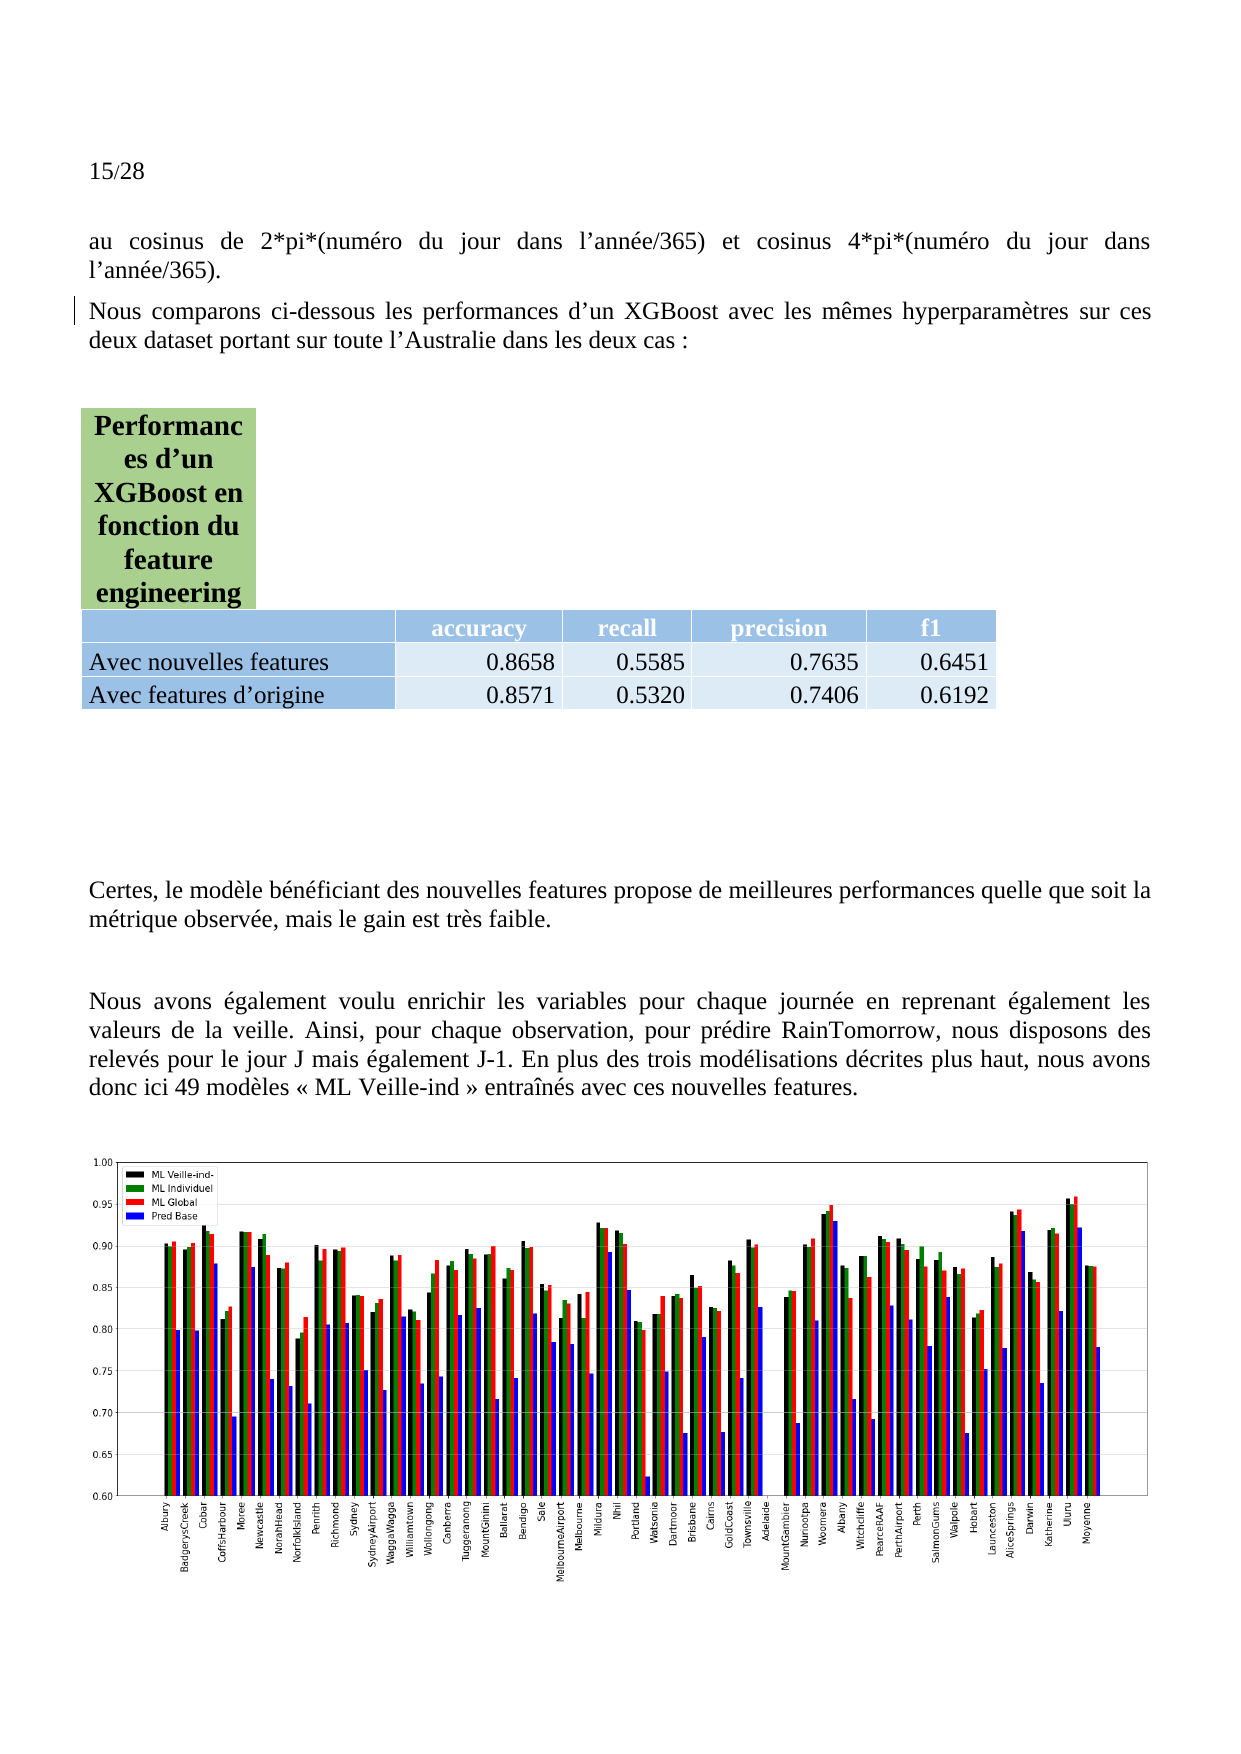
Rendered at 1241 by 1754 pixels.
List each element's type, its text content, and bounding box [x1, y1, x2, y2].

text Nous comparons ci-dessous les performances d’un XGBoost avec les mêmes hyperparamètres sur ces deux dataset portant sur toute l’Australie dans les deux cas : [89, 296, 1152, 354]
picture [88, 1155, 1151, 1585]
table_cell Avec nouvelles features [82, 643, 395, 676]
table_cell f1 [867, 610, 996, 642]
table_cell 0.8658 [396, 643, 562, 676]
table_cell [82, 610, 395, 642]
table_cell recall [563, 610, 691, 642]
table_cell 0.7635 [692, 643, 866, 676]
table_cell precision [692, 610, 866, 642]
table_cell 0.6192 [867, 677, 996, 709]
table_cell 0.7406 [692, 677, 866, 709]
table_cell 0.5320 [563, 677, 691, 709]
table_cell 0.6451 [867, 643, 996, 676]
text Certes, le modèle bénéficiant des nouvelles features propose de meilleures performances quelle que soit la métrique observée, mais le gain est très faible. [89, 875, 1152, 932]
table_cell Avec features d’origine [82, 677, 395, 709]
table_cell accuracy [396, 610, 562, 642]
text Nous avons également voulu enrichir les variables pour chaque journée en reprenant également les valeurs de la veille. Ainsi, pour chaque observation, pour prédire RainTomorrow, nous disposons des relevés pour le jour J mais également J-1. En plus des trois modélisations décrites plus haut, nous avons donc ici 49 modèles « ML Veille-ind » entraînés avec ces nouvelles features. [89, 986, 1152, 1101]
table_cell 0.5585 [563, 643, 691, 676]
table_header Performances d’un XGBoost en fonction du feature engineering [81, 408, 256, 609]
text au cosinus de 2*pi*(numéro du jour dans l’année/365) et cosinus 4*pi*(numéro du jour dans l’année/365). [89, 226, 1152, 284]
table_cell 0.8571 [396, 677, 562, 709]
